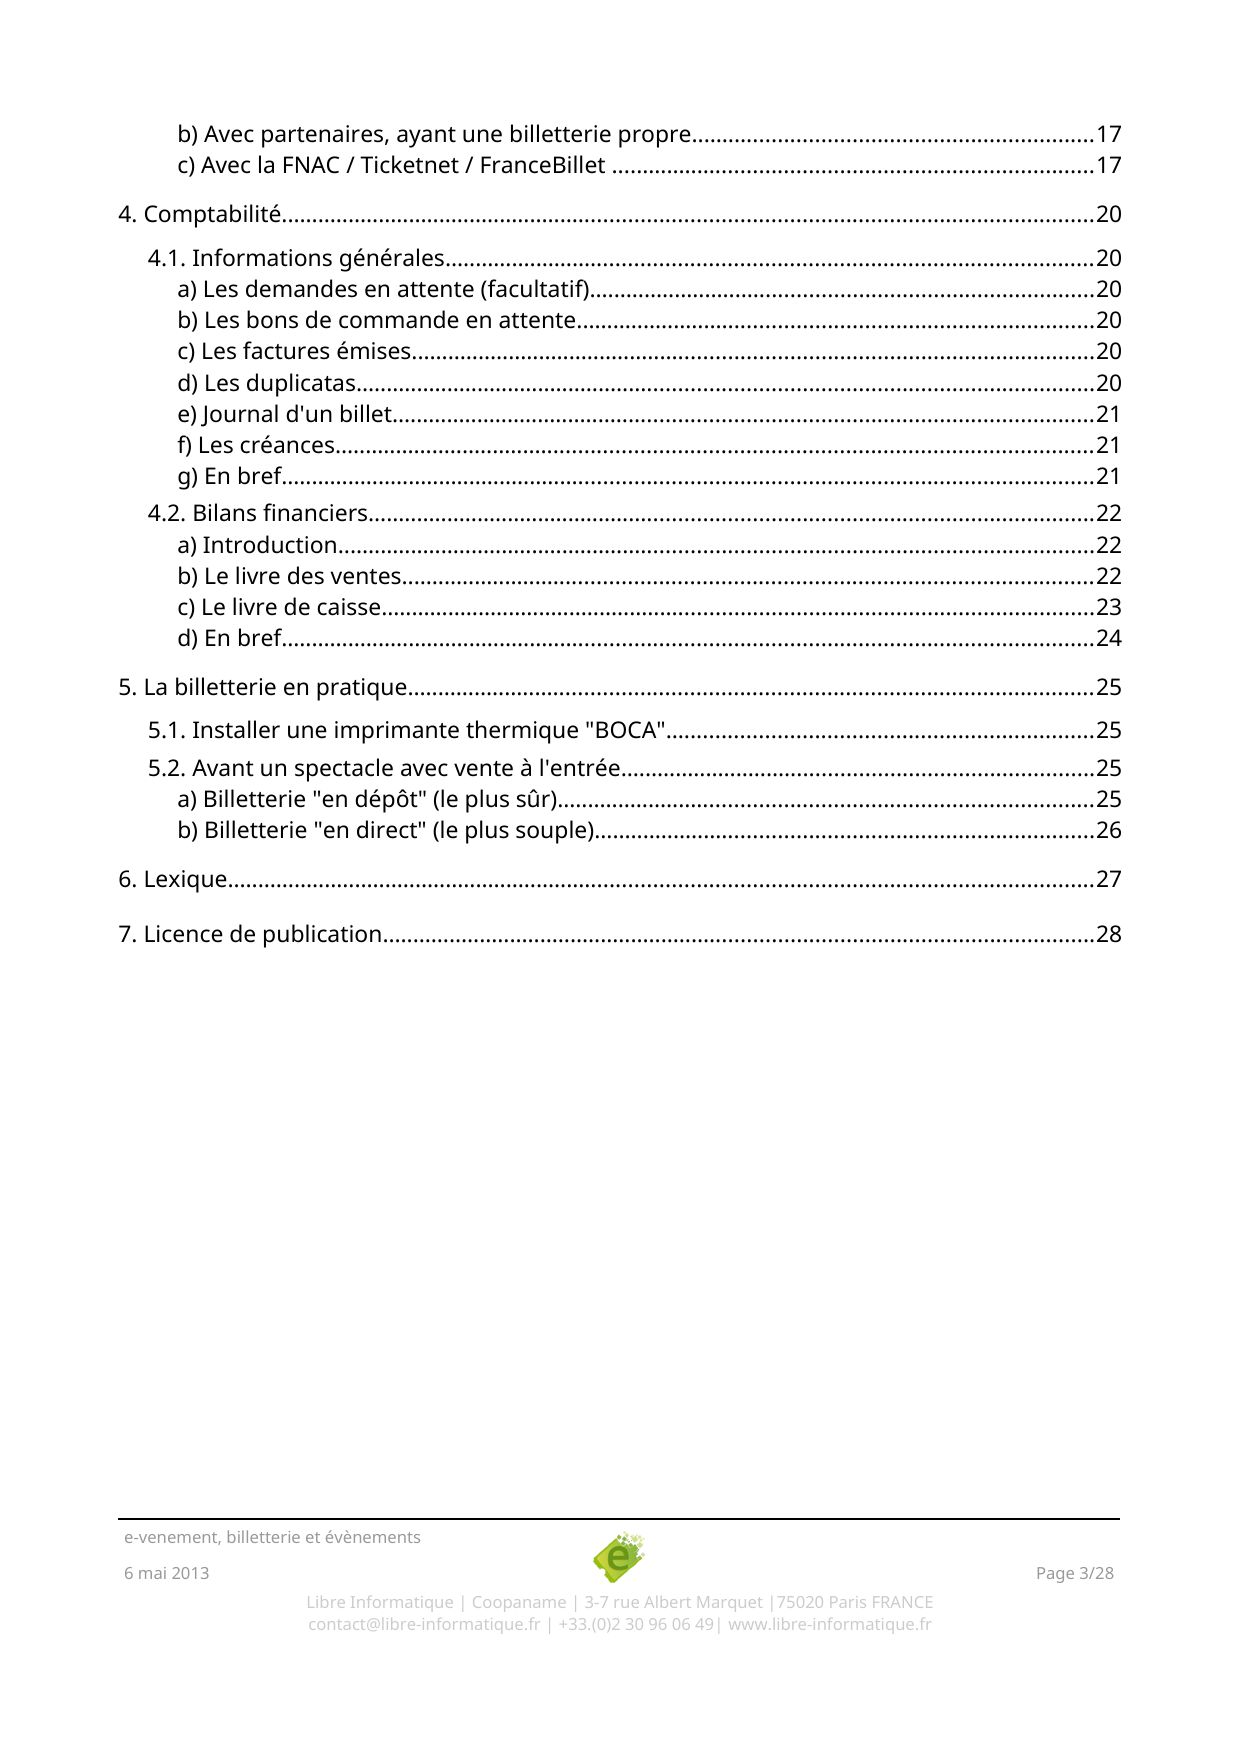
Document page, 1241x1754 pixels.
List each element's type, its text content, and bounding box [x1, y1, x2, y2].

text c) Le livre de caisse 23 [177, 591, 1122, 622]
text 5.2. Avant un spectacle avec vente à l'entrée 25 [148, 752, 1122, 783]
text b) Billetterie "en direct" (le plus souple) 26 [177, 814, 1122, 845]
text g) En bref 21 [177, 460, 1122, 491]
text b) Avec partenaires, ayant une billetterie propre 17 [177, 118, 1122, 149]
text d) En bref 24 [177, 622, 1122, 654]
text 4.1. Informations générales 20 [148, 241, 1122, 273]
text 4.2. Bilans financiers 22 [148, 497, 1122, 529]
text 5.1. Installer une imprimante thermique "BOCA" 25 [148, 714, 1122, 746]
text c) Avec la FNAC / Ticketnet / FranceBillet ... 17 [177, 149, 1122, 181]
text c) Les factures émises 20 [177, 335, 1122, 366]
text 4. Comptabilité 20 [118, 198, 1122, 229]
text a) Les demandes en attente (facultatif) 20 [177, 273, 1122, 304]
text 7. Licence de publication 28 [118, 918, 1122, 949]
text 6. Lexique 27 [118, 863, 1122, 894]
text a) Billetterie "en dépôt" (le plus sûr) 25 [177, 783, 1122, 814]
text a) Introduction 22 [177, 529, 1122, 560]
text b) Les bons de commande en attente 20 [177, 304, 1122, 335]
text e) Journal d'un billet 21 [177, 398, 1122, 429]
text f) Les créances 21 [177, 429, 1122, 460]
text b) Le livre des ventes 22 [177, 560, 1122, 591]
text 5. La billetterie en pratique 25 [118, 671, 1122, 703]
text d) Les duplicatas 20 [177, 366, 1122, 398]
picture [590, 1531, 650, 1585]
